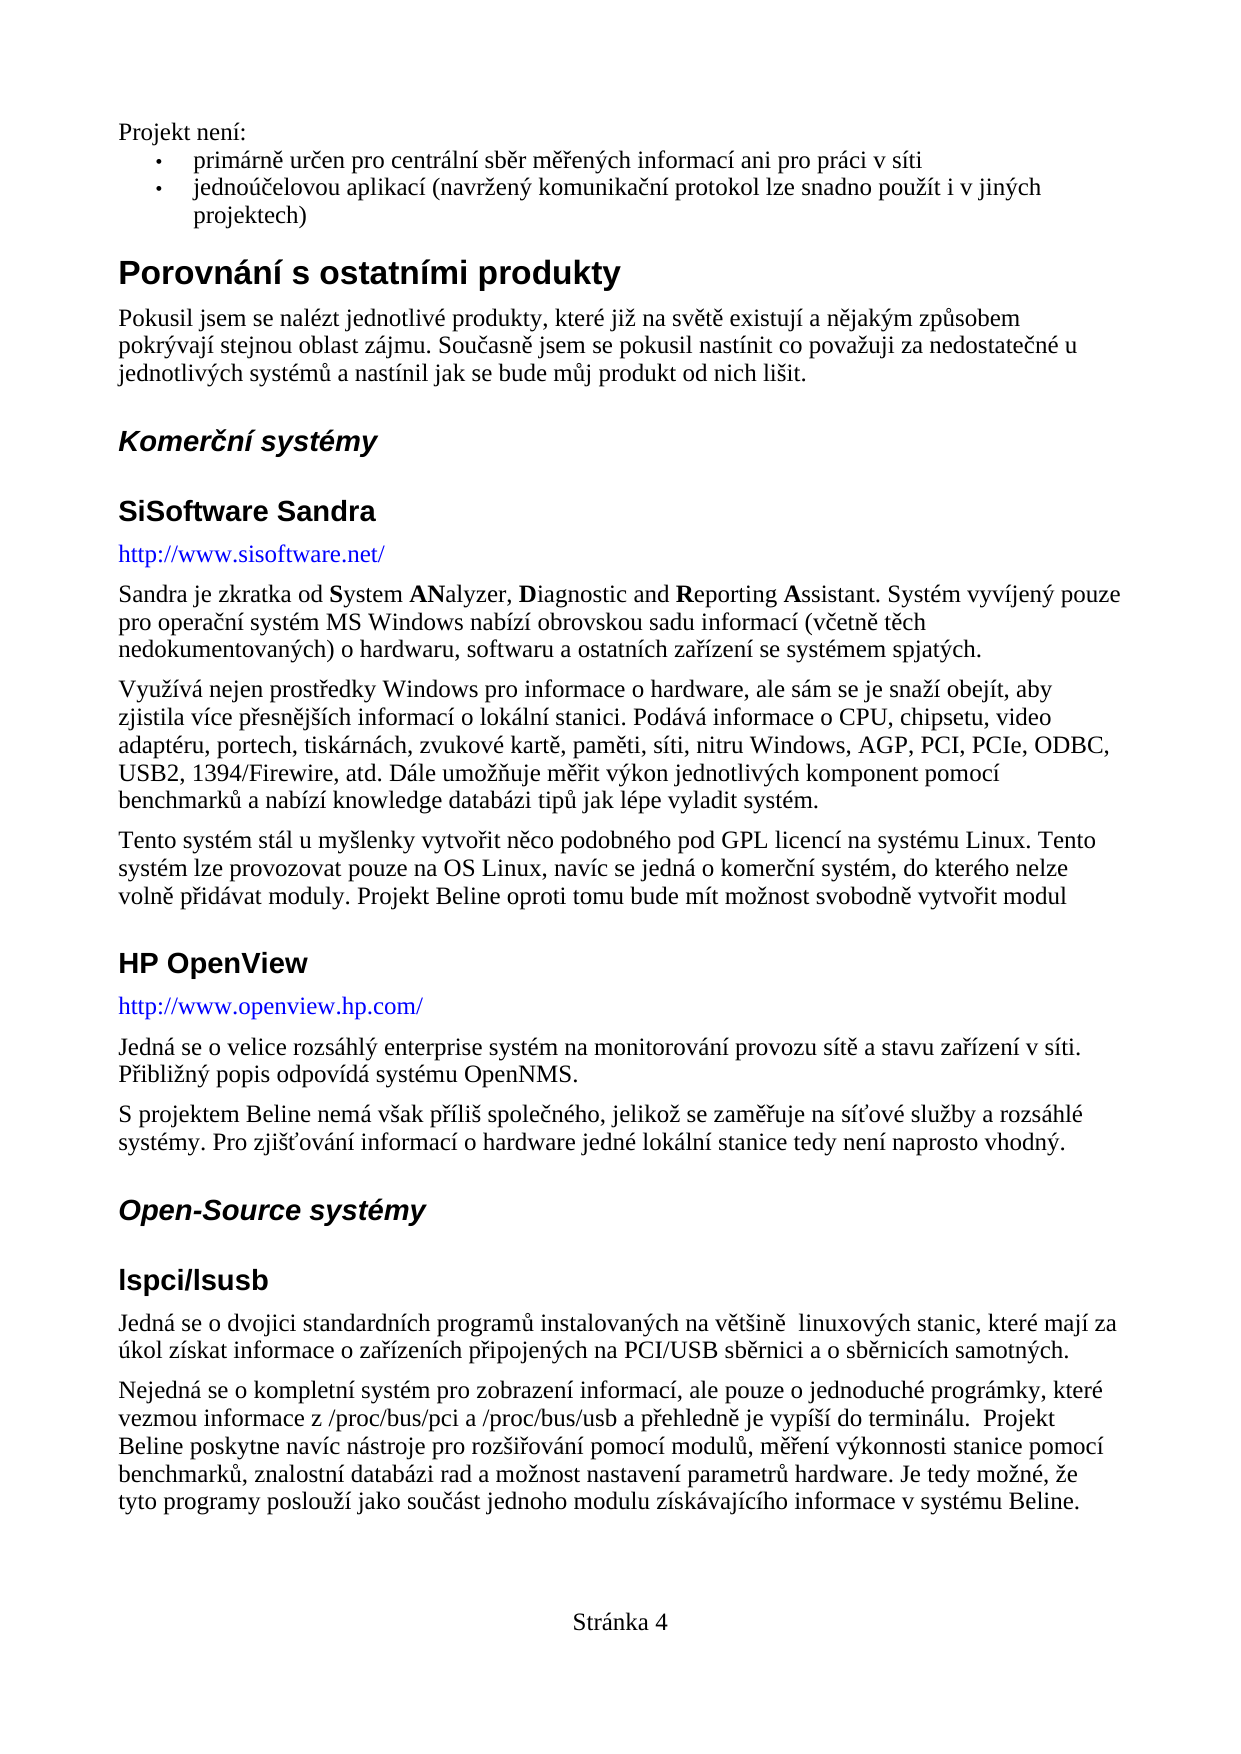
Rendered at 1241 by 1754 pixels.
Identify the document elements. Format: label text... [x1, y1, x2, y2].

subtitle SiSoftware Sandra [118, 495, 1122, 527]
text Jedná se o velice rozsáhlý enterprise systém na monitorování provozu sítě a stavu zařízení v síti. Přibližný popis odpovídá systému OpenNMS. [118, 1033, 1122, 1088]
text Nejedná se o kompletní systém pro zobrazení informací, ale pouze o jednoduché prográmky, které vezmou informace z /proc/bus/pci a /proc/bus/usb a přehledně je vypíší do terminálu. Projekt Beline poskytne navíc nástroje pro rozšiřování pomocí modulů, měření výkonnosti stanice pomocí benchmarků, znalostní databázi rad a možnost nastavení parametrů hardware. Je tedy možné, že tyto programy poslouží jako součást jednoho modulu získávajícího informace v systému Beline. [118, 1377, 1122, 1515]
list primárně určen pro centrální sběr měřených informací ani pro práci v síti [156, 146, 1122, 173]
text Pokusil jsem se nalézt jednotlivé produkty, které již na světě existují a nějakým způsobem pokrývají stejnou oblast zájmu. Současně jsem se pokusil nastínit co považuji za nedostatečné u jednotlivých systémů a nastínil jak se bude můj produkt od nich lišit. [118, 304, 1122, 387]
text http://www.sisoftware.net/ [118, 540, 1122, 567]
subtitle Porovnání s ostatními produkty [118, 254, 1122, 291]
text Sandra je zkratka od System ANalyzer, Diagnostic and Reporting Assistant. Systém vyvíjený pouze pro operační systém MS Windows nabízí obrovskou sadu informací (včetně těch nedokumentovaných) o hardwaru, softwaru a ostatních zařízení se systémem spjatých. [118, 580, 1122, 663]
text Tento systém stál u myšlenky vytvořit něco podobného pod GPL licencí na systému Linux. Tento systém lze provozovat pouze na OS Linux, navíc se jedná o komerční systém, do kterého nelze volně přidávat moduly. Projekt Beline oproti tomu bude mít možnost svobodně vytvořit modul [118, 827, 1122, 910]
text Jedná se o dvojici standardních programů instalovaných na většině linuxových stanic, které mají za úkol získat informace o zařízeních připojených na PCI/USB sběrnici a o sběrnicích samotných. [118, 1309, 1122, 1364]
subtitle Open-Source systémy [118, 1193, 1122, 1226]
subtitle HP OpenView [118, 947, 1122, 980]
subtitle lspci/lsusb [118, 1263, 1122, 1296]
list jednoúčelovou aplikací (navržený komunikační protokol lze snadno použít i v jiných projektech) [156, 173, 1122, 229]
text Využívá nejen prostředky Windows pro informace o hardware, ale sám se je snaží obejít, aby zjistila více přesnějších informací o lokální stanici. Podává informace o CPU, chipsetu, video adaptéru, portech, tiskárnách, zvukové kartě, paměti, síti, nitru Windows, AGP, PCI, PCIe, ODBC, USB2, 1394/Firewire, atd. Dále umožňuje měřit výkon jednotlivých komponent pomocí benchmarků a nabízí knowledge databázi tipů jak lépe vyladit systém. [118, 676, 1122, 814]
text S projektem Beline nemá však příliš společného, jelikož se zaměřuje na síťové služby a rozsáhlé systémy. Pro zjišťování informací o hardware jedné lokální stanice tedy není naprosto vhodný. [118, 1101, 1122, 1156]
text http://www.openview.hp.com/ [118, 992, 1122, 1020]
subtitle Komerční systémy [118, 424, 1122, 457]
text Projekt není: [118, 118, 1122, 146]
